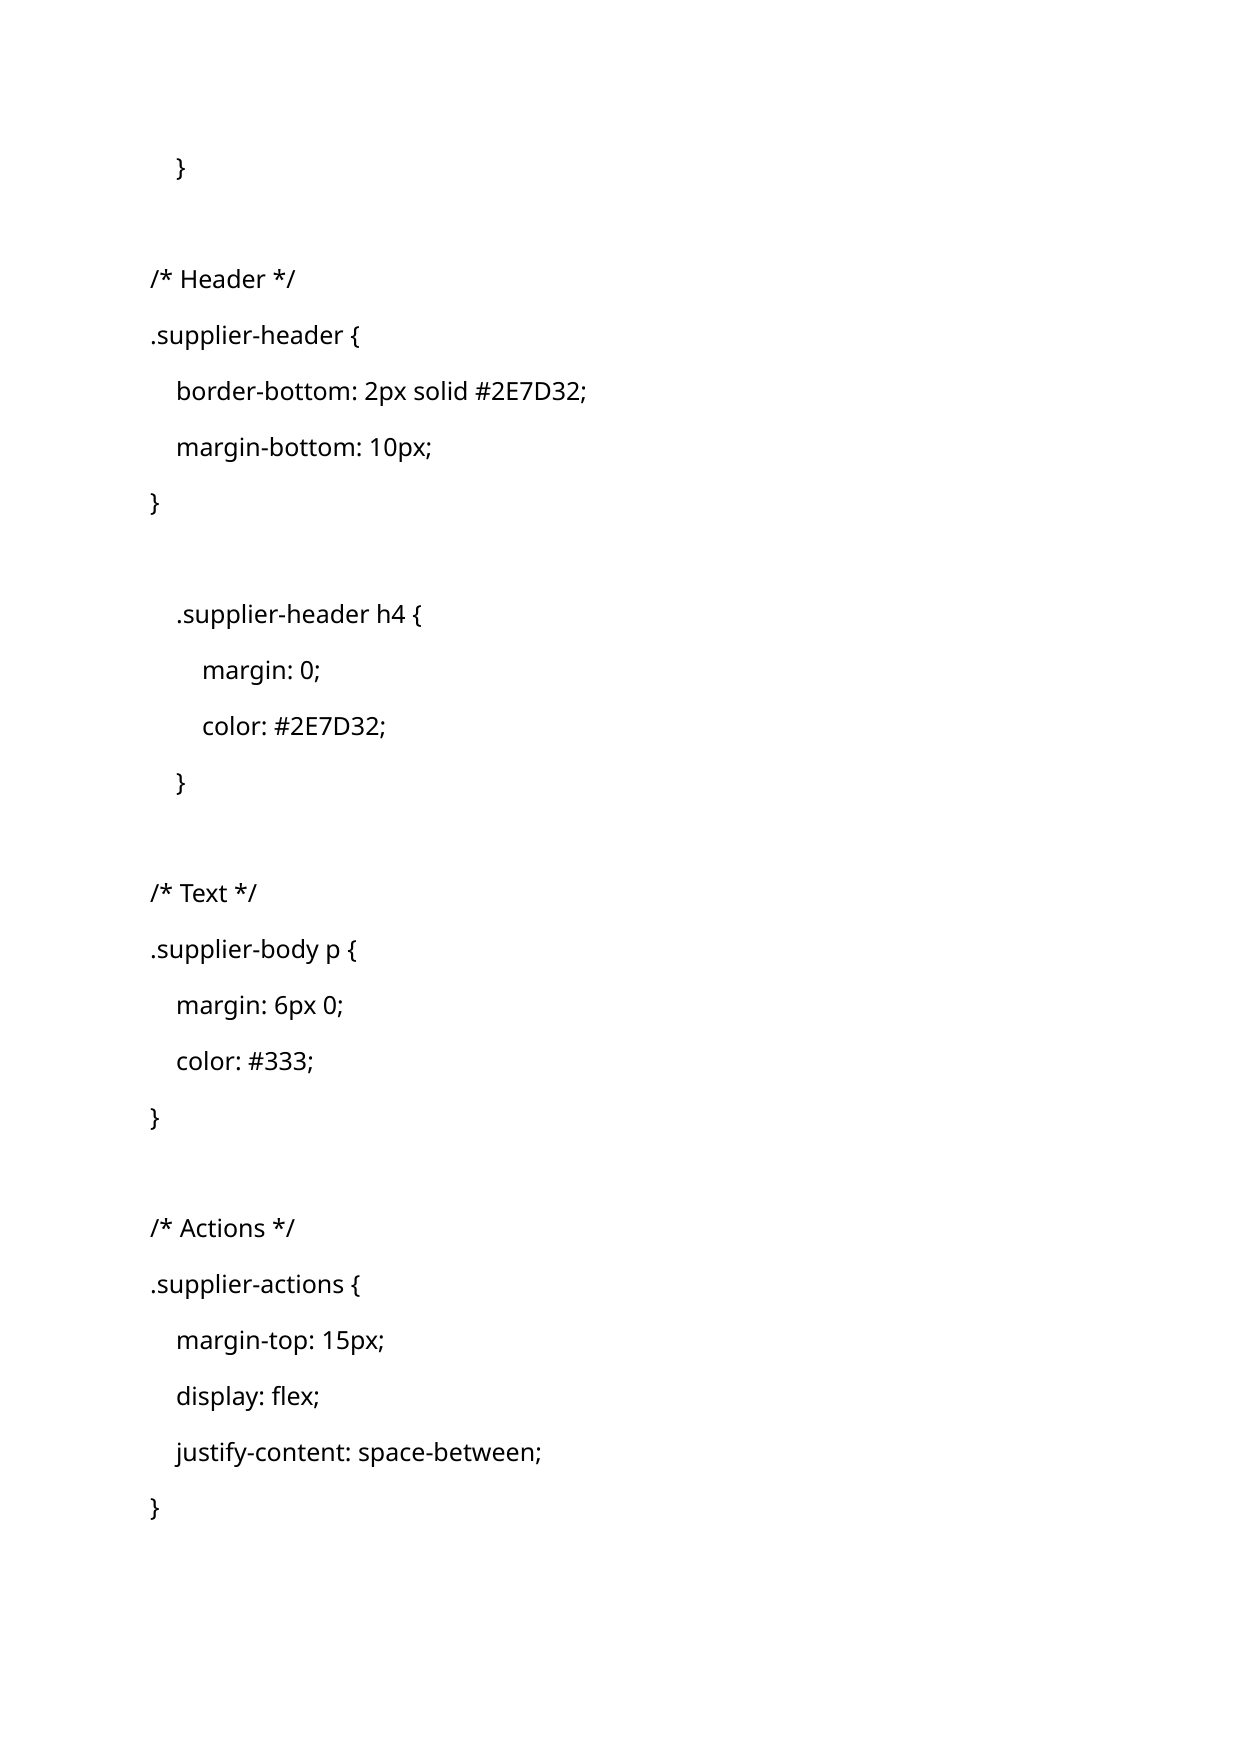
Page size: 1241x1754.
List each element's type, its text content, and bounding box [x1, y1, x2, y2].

text .supplier-header h4 { [150, 597, 1090, 631]
text } [150, 485, 1090, 519]
text .supplier-actions { [150, 1267, 1090, 1301]
text border-bottom: 2px solid #2E7D32; [150, 373, 1090, 407]
text /* Header */ [150, 262, 1090, 296]
text color: #333; [150, 1043, 1090, 1077]
text justify-content: space-between; [150, 1434, 1090, 1468]
text } [150, 1490, 1090, 1524]
text display: flex; [150, 1378, 1090, 1412]
text } [150, 150, 1090, 184]
text margin: 6px 0; [150, 987, 1090, 1022]
text margin: 0; [150, 652, 1090, 687]
text margin-bottom: 10px; [150, 429, 1090, 463]
text .supplier-header { [150, 317, 1090, 352]
text .supplier-body p { [150, 932, 1090, 966]
text margin-top: 15px; [150, 1322, 1090, 1357]
text } [150, 764, 1090, 798]
text } [150, 1099, 1090, 1133]
text color: #2E7D32; [150, 708, 1090, 742]
text /* Actions */ [150, 1211, 1090, 1245]
text /* Text */ [150, 876, 1090, 910]
